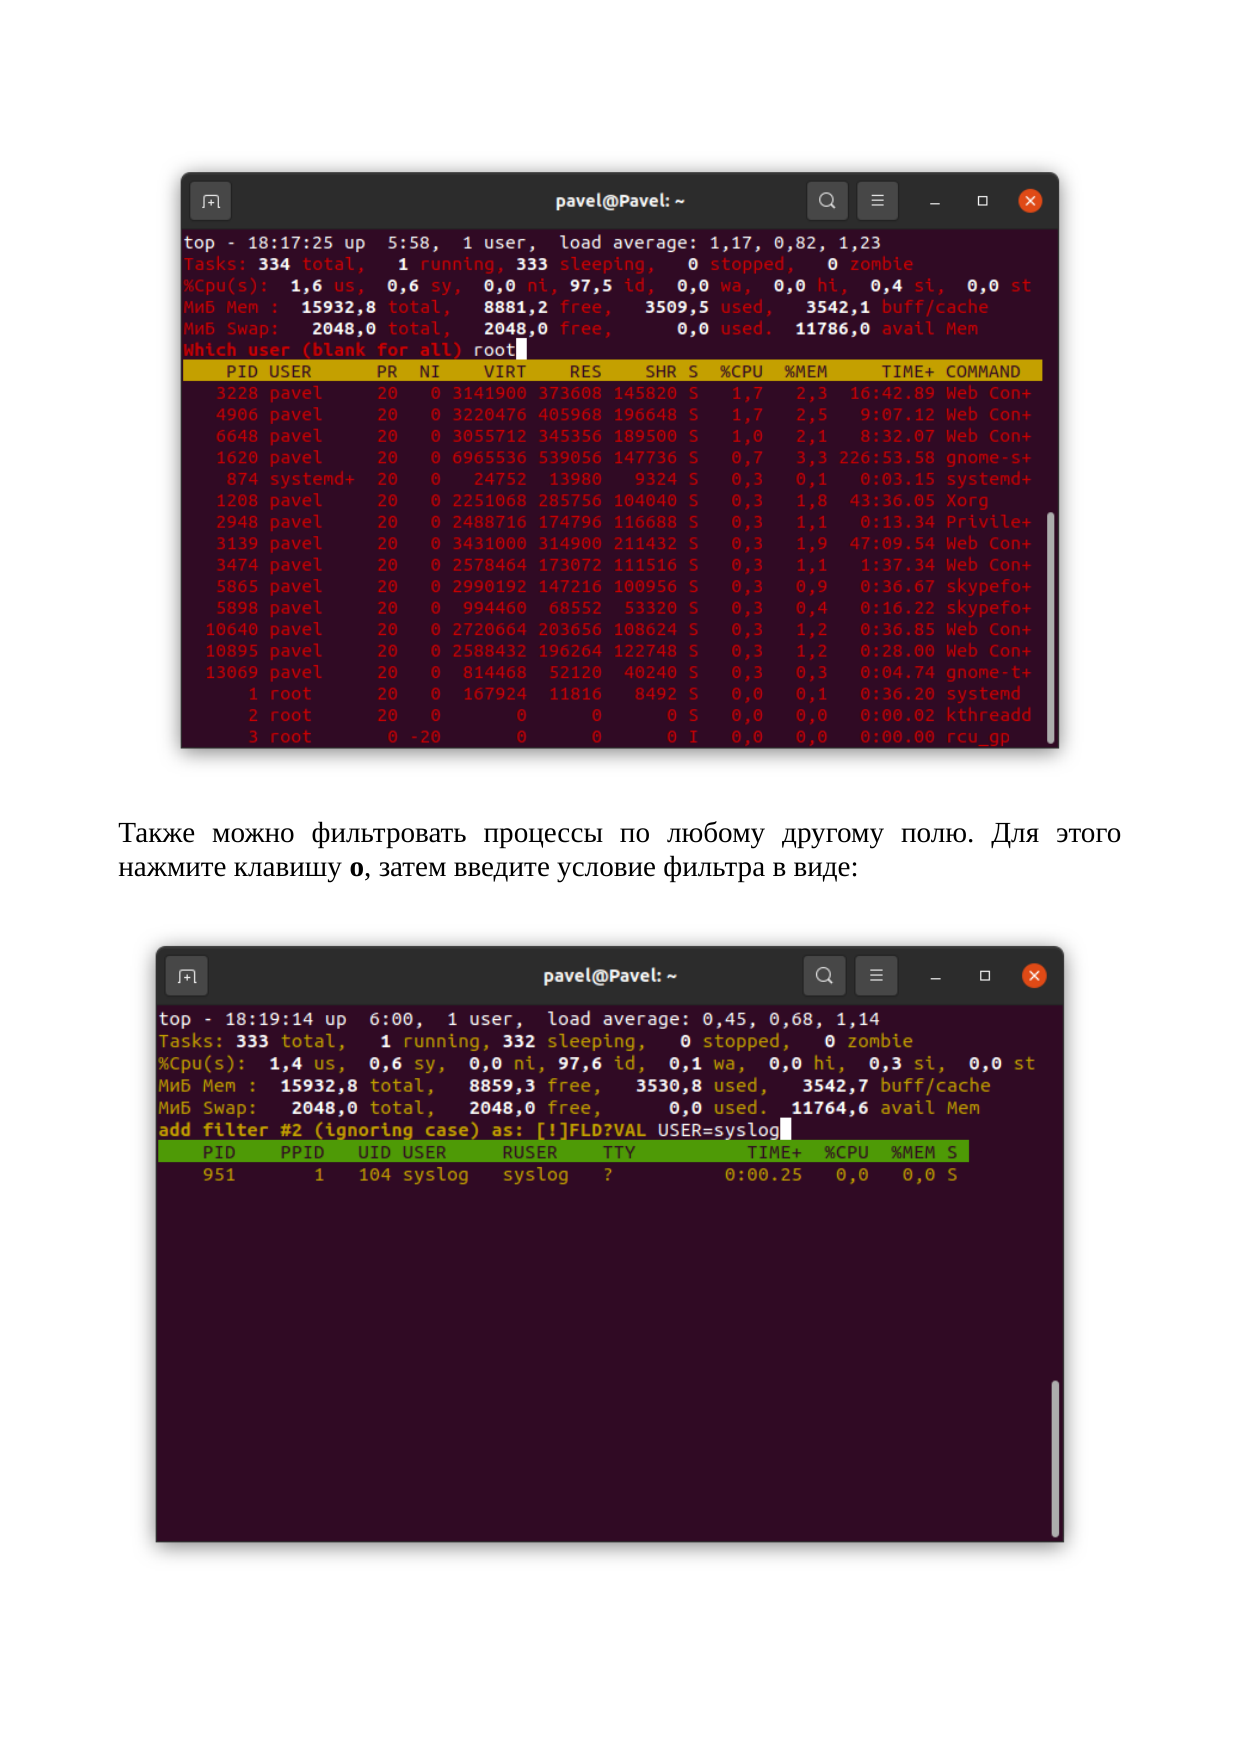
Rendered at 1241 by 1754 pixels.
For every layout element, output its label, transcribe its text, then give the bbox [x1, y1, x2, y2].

picture [125, 919, 1095, 1577]
text Также можно фильтровать процессы по любому другому полю. Для этого нажмите клавишу o, затем введите условие фильтра в виде: [118, 815, 1122, 882]
picture [151, 146, 1089, 782]
